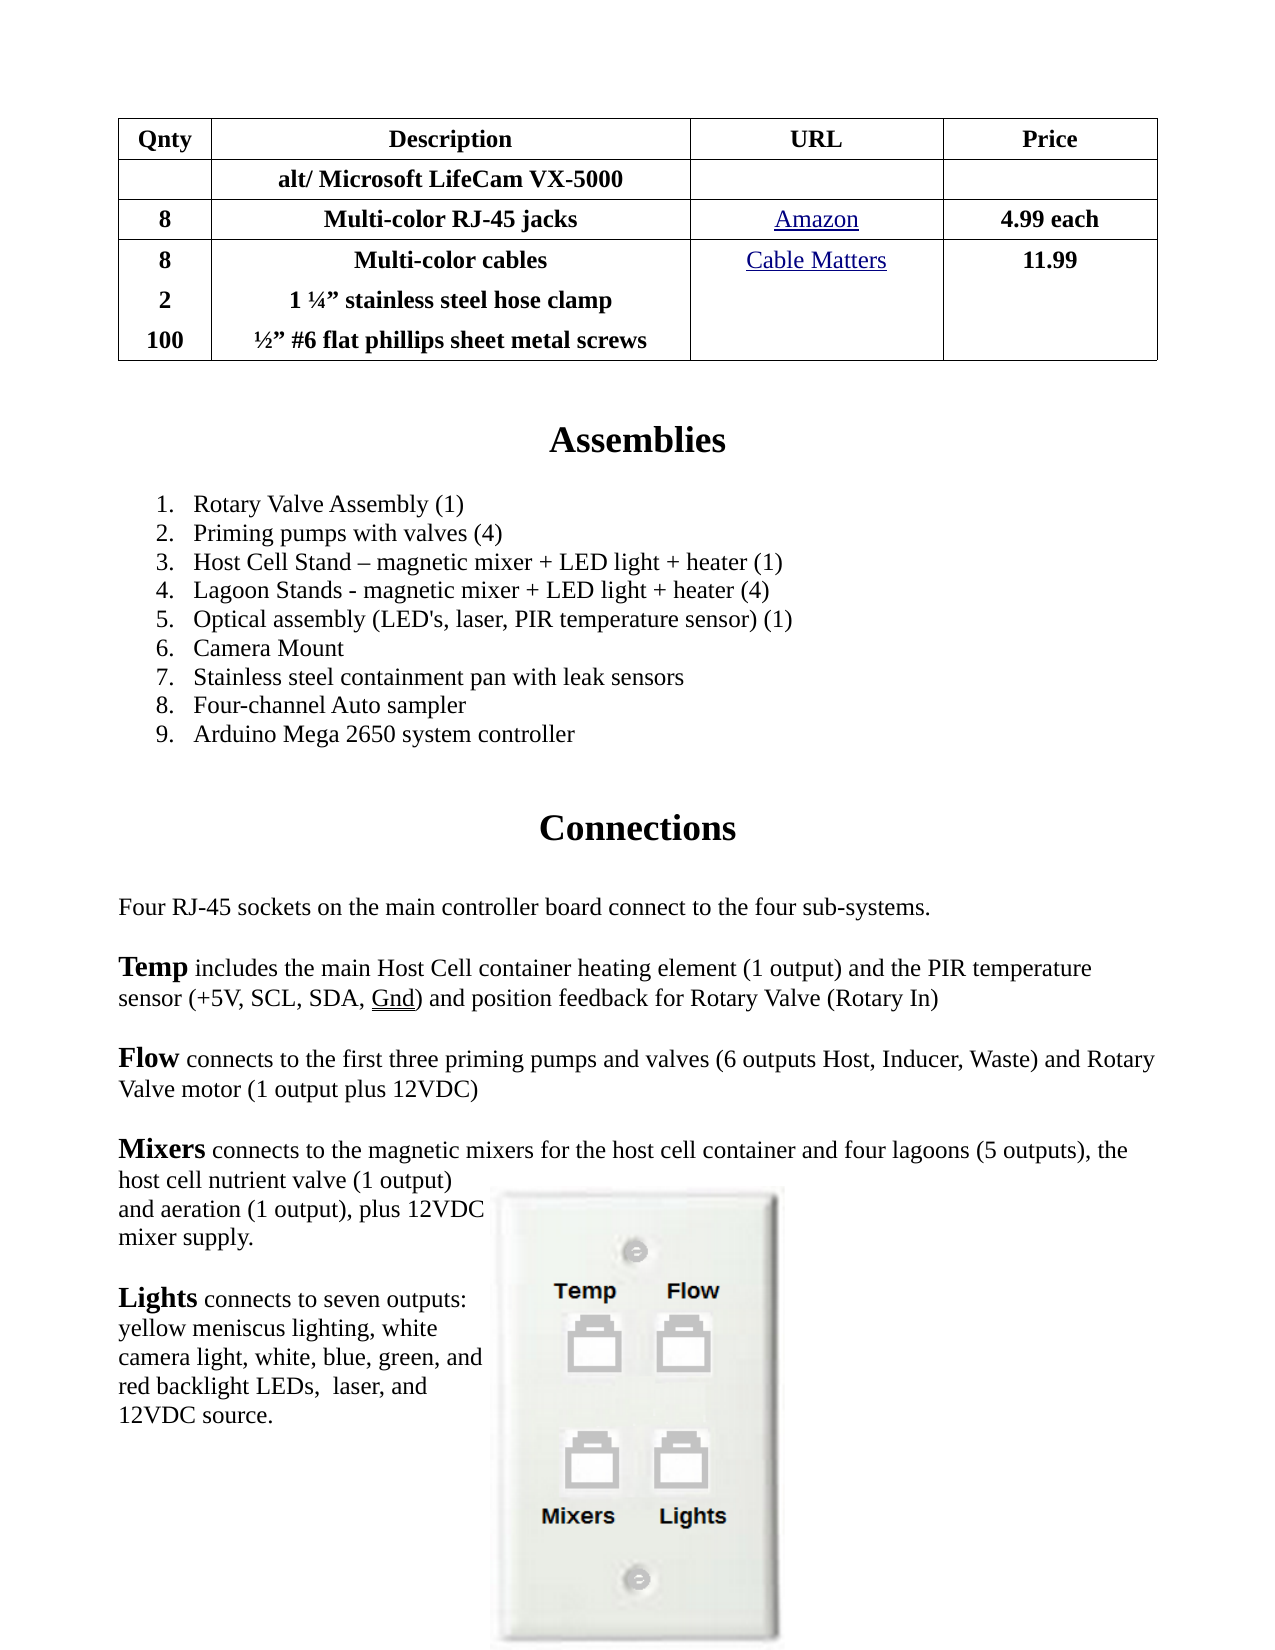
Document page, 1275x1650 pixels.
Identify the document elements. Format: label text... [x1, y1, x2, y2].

table_header Price [944, 119, 1157, 158]
table_cell 8 [119, 240, 211, 279]
table_cell 11.99 [944, 240, 1157, 279]
table_cell alt/ Microsoft LifeCam VX-5000 [212, 160, 690, 199]
text Temp includes the main Host Cell container heating element (1 output) and the PIR temperature sensor (+5V, SCL, SDA, Gnd) and position feedback for Rotary Valve (Rotary In) [118, 949, 1157, 1012]
table_cell 2 [119, 279, 211, 319]
table_cell 8 [119, 200, 211, 239]
table_cell [944, 320, 1157, 360]
list Optical assembly (LED's, laser, PIR temperature sensor) (1) [156, 604, 1157, 633]
list Four-channel Auto sampler [156, 691, 1157, 719]
text Mixers connects to the magnetic mixers for the host cell container and four lagoons (5 outputs), the host cell nutrient valve (1 output) and aeration (1 output), plus 12VDC mixer supply. [118, 1131, 1157, 1251]
text Connections [118, 806, 1157, 849]
table_cell 1 ¼” stainless steel hose clamp [212, 279, 690, 319]
text Flow connects to the first three priming pumps and valves (6 outputs Host, Inducer, Waste) and Rotary Valve motor (1 output plus 12VDC) [118, 1040, 1157, 1103]
list Priming pumps with valves (4) [156, 518, 1157, 547]
table_cell [691, 320, 943, 360]
table_cell [119, 160, 211, 199]
list Host Cell Stand – magnetic mixer + LED light + heater (1) [156, 547, 1157, 576]
table_cell Multi-color cables [212, 240, 690, 279]
table_cell Multi-color RJ-45 jacks [212, 200, 690, 239]
list Camera Mount [156, 633, 1157, 662]
list Stainless steel containment pan with leak sensors [156, 662, 1157, 691]
table_cell [944, 160, 1157, 199]
table_header Qnty [119, 119, 211, 158]
text Four RJ-45 sockets on the main controller board connect to the four sub-systems. [118, 892, 1157, 921]
table_cell [944, 279, 1157, 319]
table_cell 100 [119, 320, 211, 360]
table_cell [691, 160, 943, 199]
table_cell Amazon [691, 200, 943, 239]
table_header URL [691, 119, 943, 158]
text Assemblies [118, 417, 1157, 461]
list Lagoon Stands - magnetic mixer + LED light + heater (4) [156, 576, 1157, 604]
picture [490, 1186, 785, 1650]
text Lights connects to seven outputs: yellow meniscus lighting, white camera light, white, blue, green, and red backlight LEDs, laser, and 12VDC source. [118, 1280, 490, 1428]
table_cell [691, 279, 943, 319]
list Arduino Mega 2650 system controller [156, 719, 1157, 748]
table_cell ½” #6 flat phillips sheet metal screws [212, 320, 690, 360]
text [785, 1280, 1157, 1428]
table_header Description [212, 119, 690, 158]
table_cell 4.99 each [944, 200, 1157, 239]
list Rotary Valve Assembly (1) [156, 489, 1157, 518]
table_cell Cable Matters [691, 240, 943, 279]
